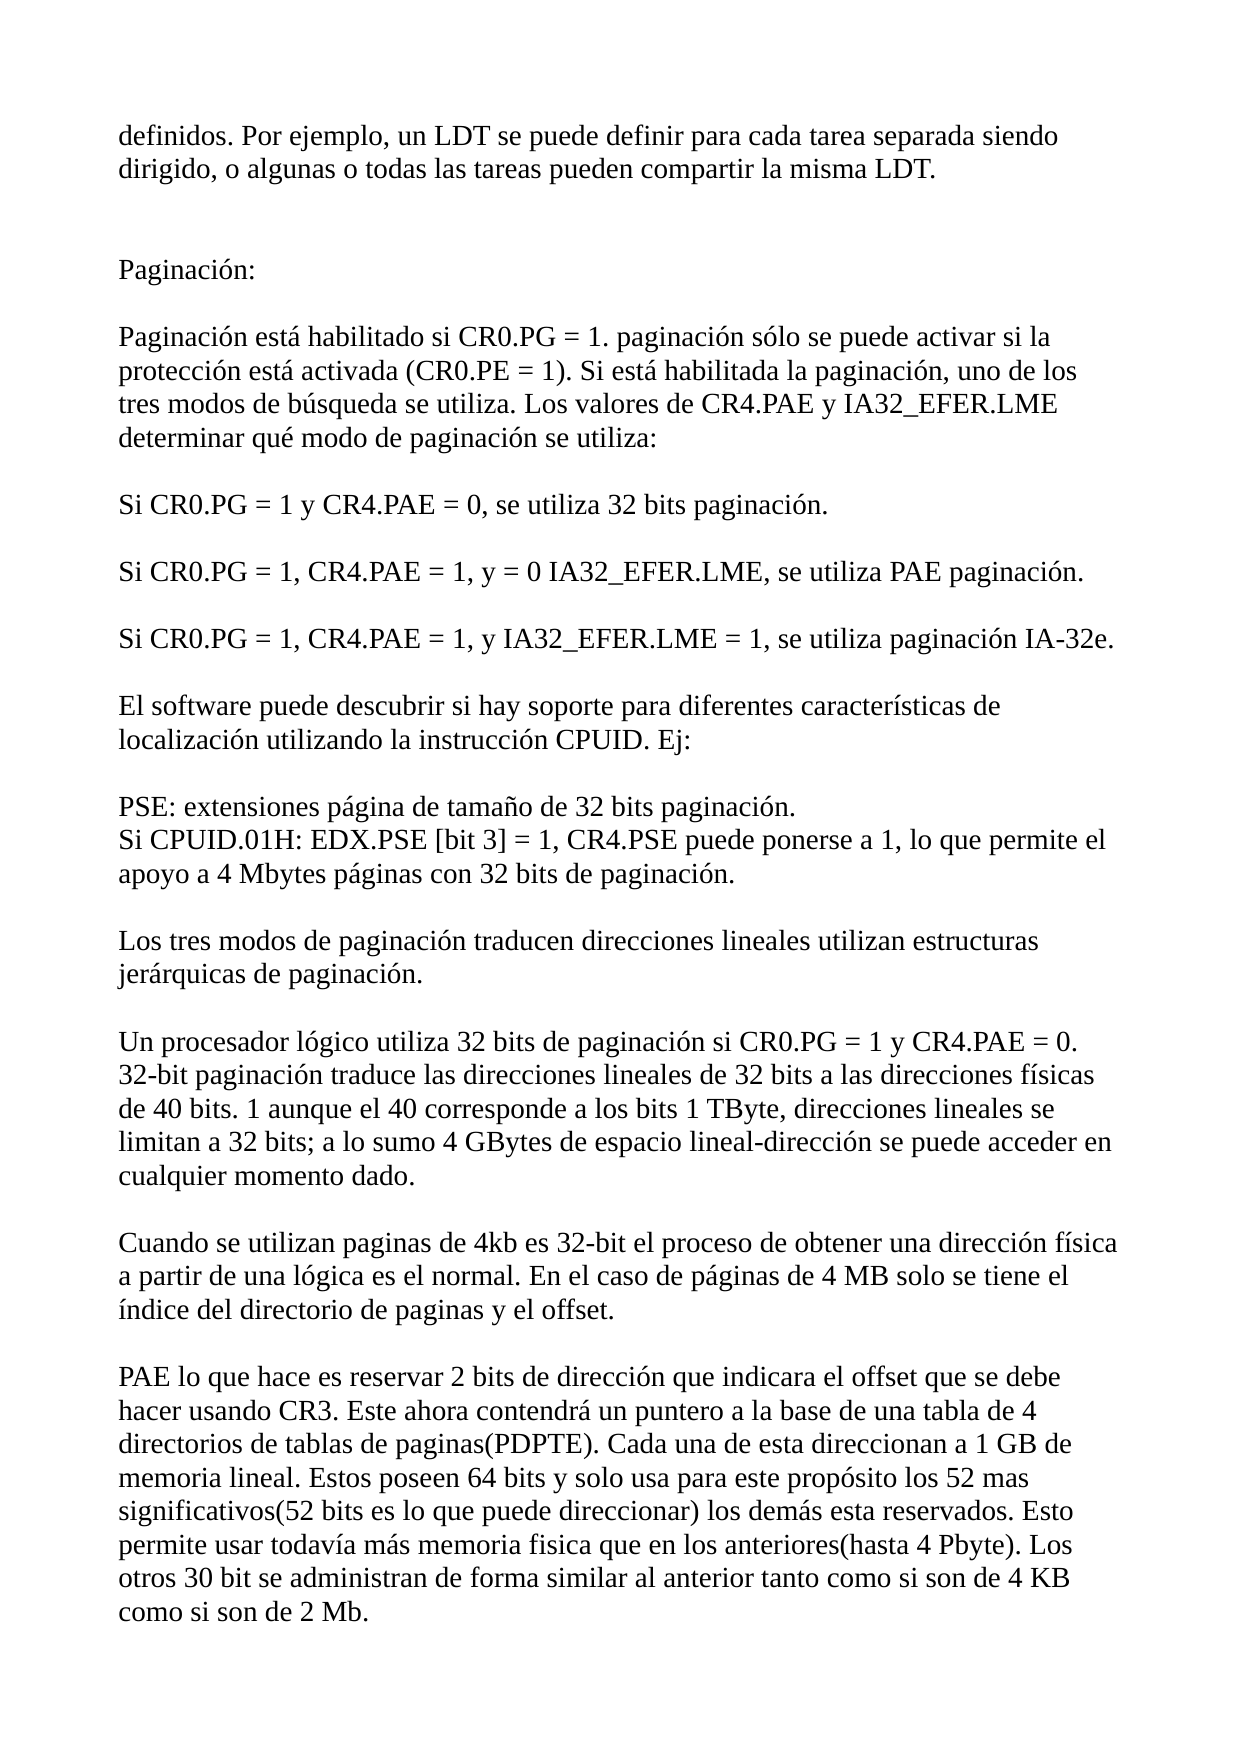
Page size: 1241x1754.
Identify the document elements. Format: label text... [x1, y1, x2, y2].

text PSE: extensiones página de tamaño de 32 bits paginación. [118, 789, 1122, 822]
text Paginación: [118, 252, 1122, 286]
text Los tres modos de paginación traducen direcciones lineales utilizan estructuras jerárquicas de paginación. [118, 923, 1122, 990]
text Paginación está habilitado si CR0.PG = 1. paginación sólo se puede activar si la protección está activada (CR0.PE = 1). Si está habilitada la paginación, uno de los tres modos de búsqueda se utiliza. Los valores de CR4.PAE y IA32_EFER.LME determinar qué modo de paginación se utiliza: [118, 319, 1122, 453]
text Si CPUID.01H: EDX.PSE [bit 3] = 1, CR4.PSE puede ponerse a 1, lo que permite el apoyo a 4 Mbytes páginas con 32 bits de paginación. [118, 822, 1122, 889]
text PAE lo que hace es reservar 2 bits de dirección que indicara el offset que se debe hacer usando CR3. Este ahora contendrá un puntero a la base de una tabla de 4 directorios de tablas de paginas(PDPTE). Cada una de esta direccionan a 1 GB de memoria lineal. Estos poseen 64 bits y solo usa para este propósito los 52 mas significativos(52 bits es lo que puede direccionar) los demás esta reservados. Esto permite usar todavía más memoria fisica que en los anteriores(hasta 4 Pbyte). Los otros 30 bit se administran de forma similar al anterior tanto como si son de 4 KB como si son de 2 Mb. [118, 1359, 1122, 1627]
text Si CR0.PG = 1 y CR4.PAE = 0, se utiliza 32 bits paginación. [118, 487, 1122, 521]
text Un procesador lógico utiliza 32 bits de paginación si CR0.PG = 1 y CR4.PAE = 0. 32-bit paginación traduce las direcciones lineales de 32 bits a las direcciones físicas de 40 bits. 1 aunque el 40 corresponde a los bits 1 TByte, direcciones lineales se limitan a 32 bits; a lo sumo 4 GBytes de espacio lineal-dirección se puede acceder en cualquier momento dado. [118, 1024, 1122, 1191]
text Si CR0.PG = 1, CR4.PAE = 1, y = 0 IA32_EFER.LME, se utiliza PAE paginación. [118, 554, 1122, 588]
text Cuando se utilizan paginas de 4kb es 32-bit el proceso de obtener una dirección física a partir de una lógica es el normal. En el caso de páginas de 4 MB solo se tiene el índice del directorio de paginas y el offset. [118, 1225, 1122, 1326]
text El software puede descubrir si hay soporte para diferentes características de localización utilizando la instrucción CPUID. Ej: [118, 688, 1122, 755]
text definidos. Por ejemplo, un LDT se puede definir para cada tarea separada siendo dirigido, o algunas o todas las tareas pueden compartir la misma LDT. [118, 118, 1122, 185]
text Si CR0.PG = 1, CR4.PAE = 1, y IA32_EFER.LME = 1, se utiliza paginación IA-32e. [118, 621, 1122, 655]
